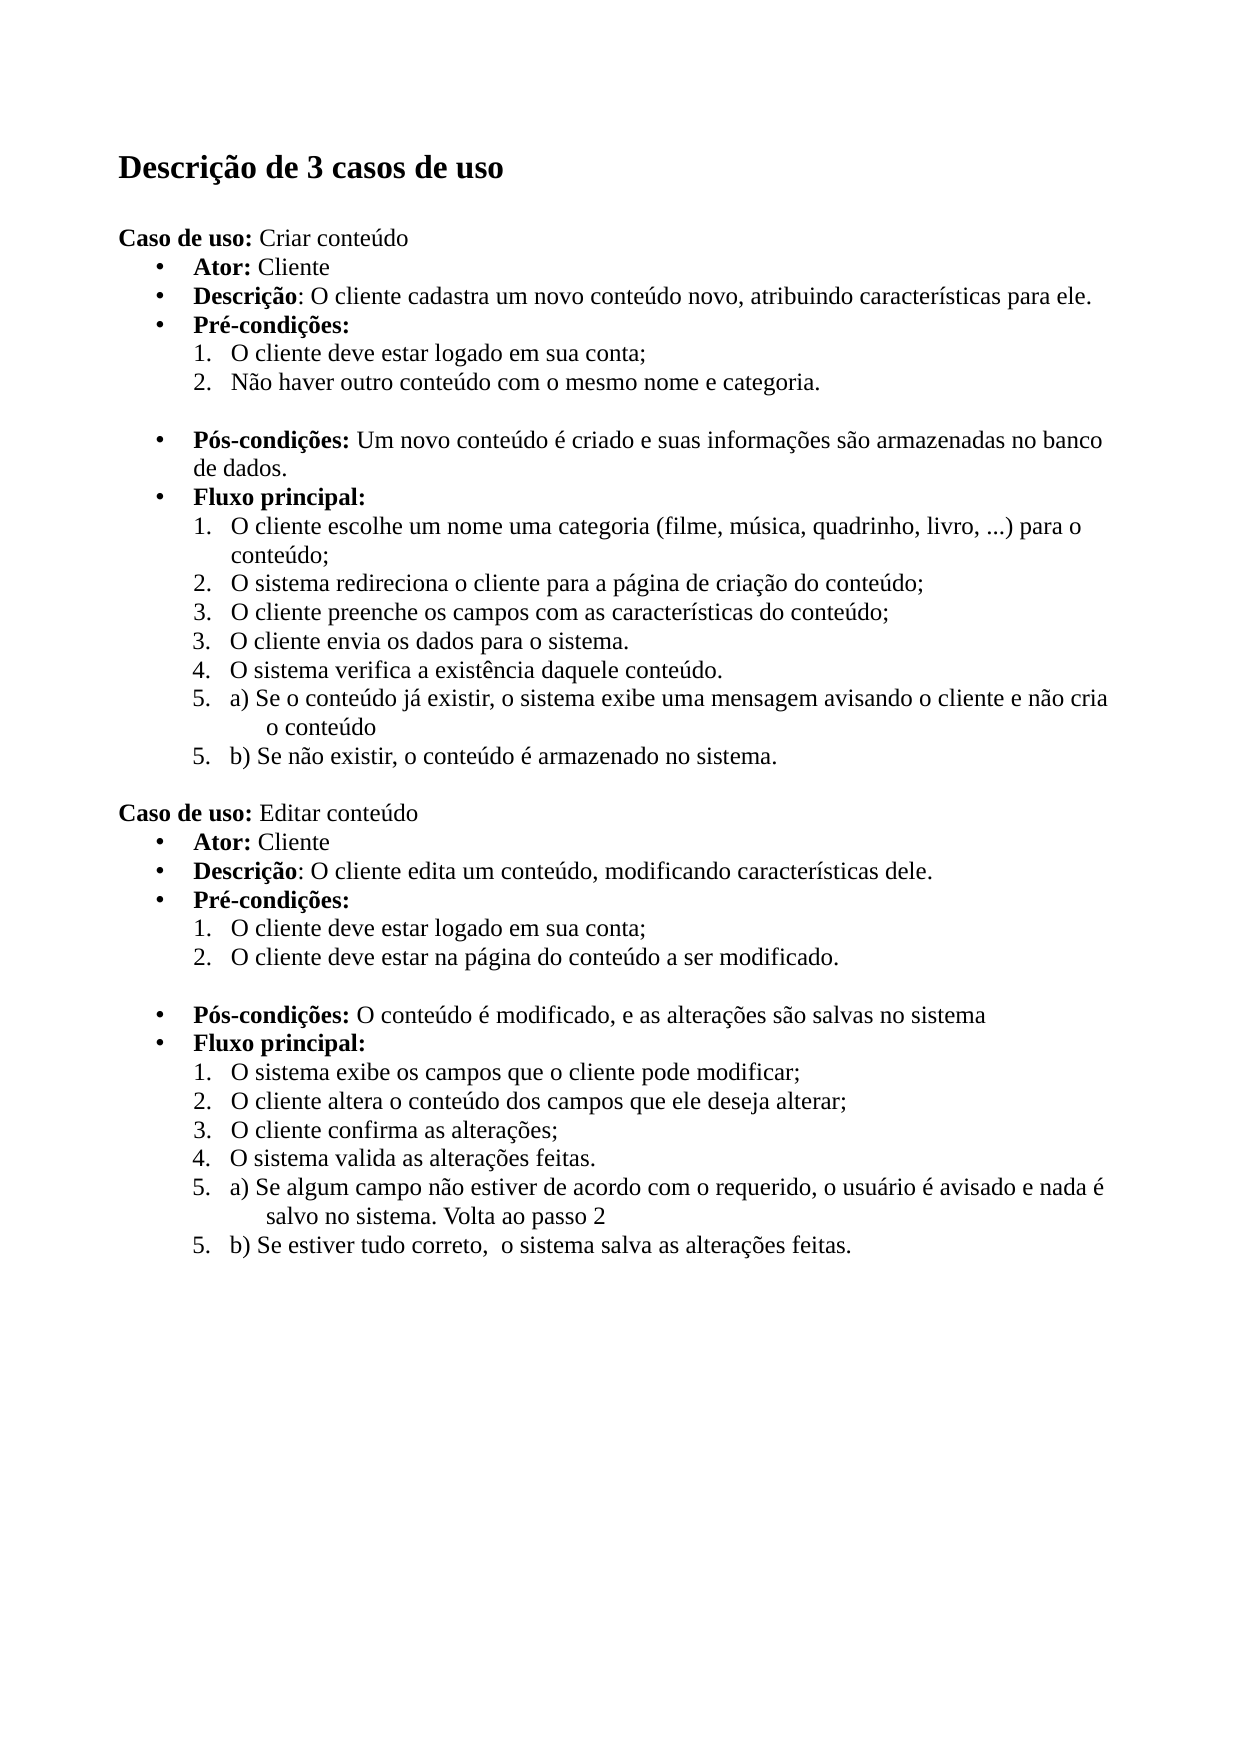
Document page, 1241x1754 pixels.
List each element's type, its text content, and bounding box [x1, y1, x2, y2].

text 5. b) Se estiver tudo correto, o sistema salva as alterações feitas. [192, 1230, 1122, 1258]
list O sistema exibe os campos que o cliente pode modificar; [193, 1057, 1122, 1086]
text 4. O sistema verifica a existência daquele conteúdo. [192, 655, 1122, 683]
text 5. a) Se algum campo não estiver de acordo com o requerido, o usuário é avisado e nada é salvo no sistema. Volta ao passo 2 [192, 1172, 1122, 1230]
list Ator: Cliente [156, 252, 1122, 281]
list Pré-condições: [156, 310, 1122, 338]
text Caso de uso: Criar conteúdo [118, 223, 1122, 252]
list O cliente deve estar logado em sua conta; [193, 338, 1122, 367]
text Caso de uso: Editar conteúdo [118, 798, 1122, 827]
list Não haver outro conteúdo com o mesmo nome e categoria. [193, 367, 1122, 396]
list O cliente escolhe um nome uma categoria (filme, música, quadrinho, livro, ...) para o conteúdo; [193, 511, 1122, 568]
list O cliente confirma as alterações; [193, 1115, 1122, 1143]
list Pré-condições: [156, 885, 1122, 913]
list Ator: Cliente [156, 827, 1122, 856]
list Descrição: O cliente cadastra um novo conteúdo novo, atribuindo características para ele. [156, 281, 1122, 310]
list Fluxo principal: [156, 1028, 1122, 1057]
text 3. O cliente envia os dados para o sistema. [192, 626, 1122, 655]
list Fluxo principal: [156, 482, 1122, 511]
list Pós-condições: Um novo conteúdo é criado e suas informações são armazenadas no banco de dados. [156, 425, 1122, 482]
list O sistema redireciona o cliente para a página de criação do conteúdo; [193, 568, 1122, 597]
list O cliente deve estar na página do conteúdo a ser modificado. [193, 942, 1122, 971]
list Pós-condições: O conteúdo é modificado, e as alterações são salvas no sistema [156, 1000, 1122, 1028]
list O cliente altera o conteúdo dos campos que ele deseja alterar; [193, 1086, 1122, 1115]
text 5. a) Se o conteúdo já existir, o sistema exibe uma mensagem avisando o cliente e não cria o conteúdo [192, 683, 1122, 741]
list Descrição: O cliente edita um conteúdo, modificando características dele. [156, 856, 1122, 885]
text 4. O sistema valida as alterações feitas. [192, 1143, 1122, 1172]
text 5. b) Se não existir, o conteúdo é armazenado no sistema. [192, 741, 1122, 770]
text Descrição de 3 casos de uso [118, 147, 1122, 185]
list O cliente deve estar logado em sua conta; [193, 913, 1122, 942]
list O cliente preenche os campos com as características do conteúdo; [193, 597, 1122, 626]
